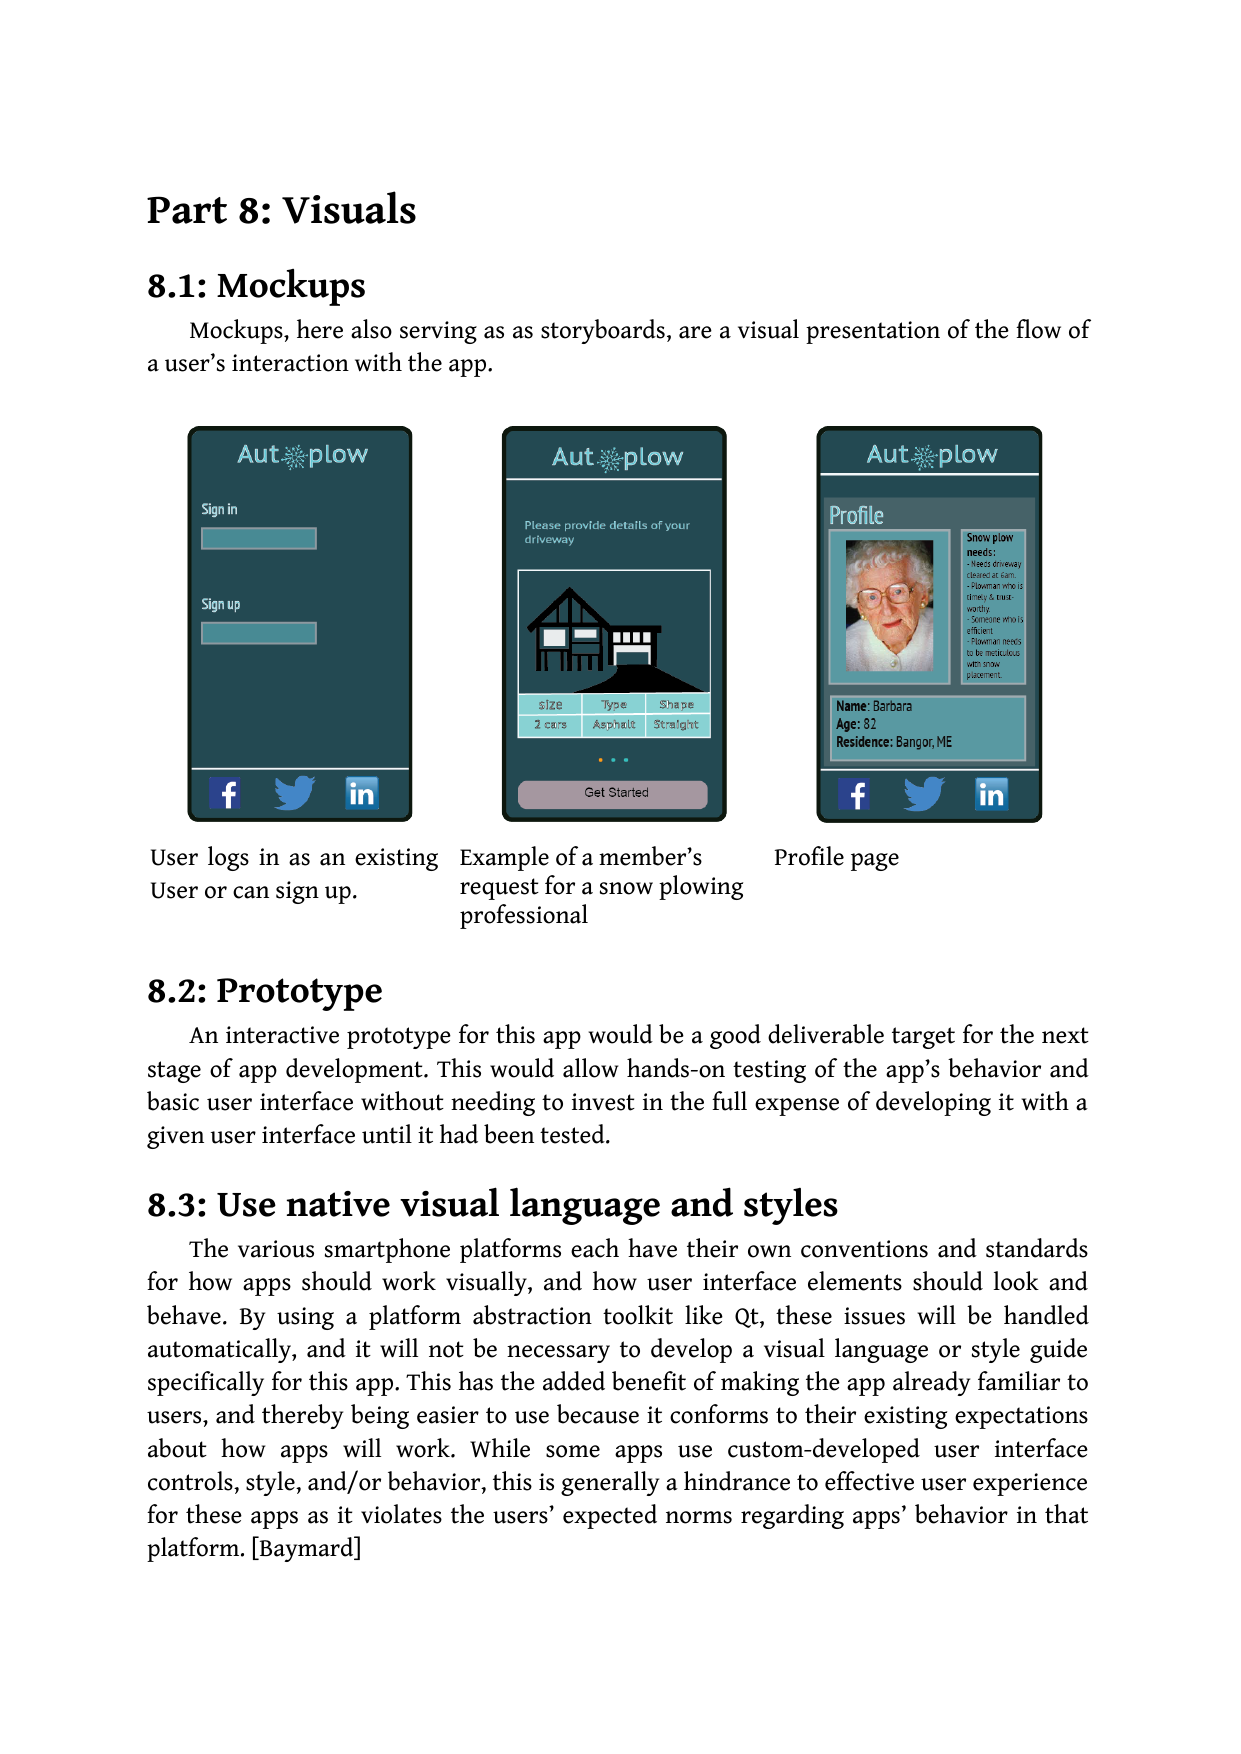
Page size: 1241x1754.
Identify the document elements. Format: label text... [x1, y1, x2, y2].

text An interactive prototype for this app would be a good deliverable target for the next stage of app development. This would allow hands-on testing of the app’s behavior and basic user interface without needing to invest in the full expense of developing it with a given user interface until it had been tested. [147, 1022, 1090, 1151]
picture [501, 426, 727, 822]
text The various smartphone platforms each have their own conventions and standards for how apps should work visually, and how user interface elements should look and behave. By using a platform abstraction toolkit like Qt, these issues will be handled automatically, and it will not be necessary to develop a visual language or style guide specifically for this app. This has the added benefit of making the app already familiar to users, and thereby being easier to use because it conforms to their existing expectations about how apps will work. While some apps use custom-developed user interface controls, style, and/or behavior, this is generally a hindrance to effective user experience for these apps as it violates the users’ expected norms regarding apps’ behavior in that platform. [Baymard] [147, 1236, 1090, 1564]
table_header [449, 416, 764, 833]
table_header [135, 416, 449, 833]
subtitle Part 8: Visuals [147, 187, 1090, 236]
table_cell User logs in as an existing User or can sign up. [135, 833, 449, 941]
table_cell Example of a member’s request for a snow plowing professional [449, 833, 764, 941]
text Mockups, here also serving as as storyboards, are a visual presentation of the flow of a user’s interaction with the app. [147, 317, 1090, 379]
picture [187, 426, 413, 822]
subtitle 8.1: Mockups [147, 265, 1090, 308]
table_header [764, 416, 1078, 833]
subtitle 8.3: Use native visual language and styles [147, 1184, 1090, 1227]
picture [816, 426, 1043, 823]
subtitle 8.2: Prototype [147, 970, 1090, 1013]
table_cell Profile page [764, 833, 1078, 941]
